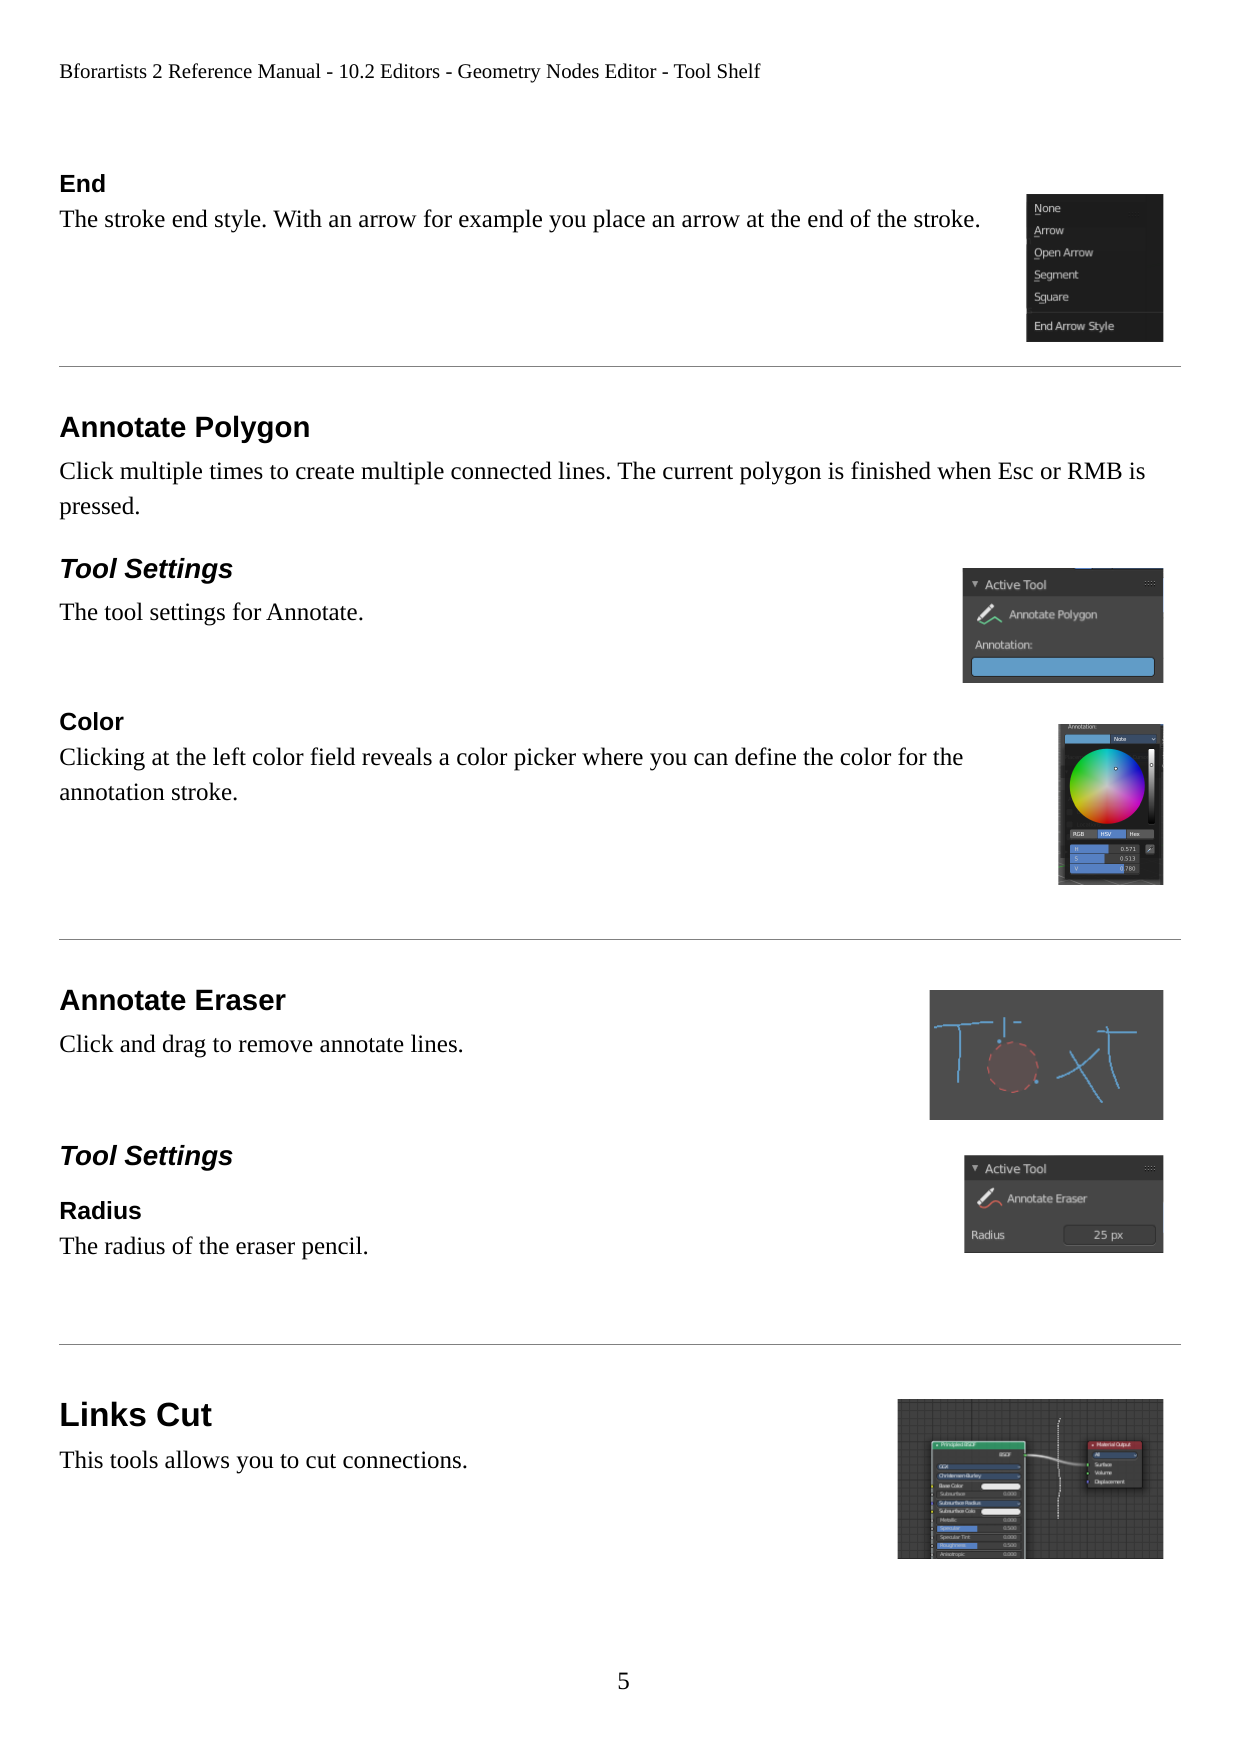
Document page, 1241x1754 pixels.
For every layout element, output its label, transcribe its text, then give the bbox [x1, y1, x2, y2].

subtitle Annotate Polygon [59, 410, 1181, 444]
subtitle Color [59, 707, 1181, 736]
subtitle Tool Settings [59, 552, 1181, 584]
picture [897, 1399, 1164, 1559]
text Click multiple times to create multiple connected lines. The current polygon is finished when Esc or RMB is pressed. [59, 456, 1181, 520]
text The tool settings for Annotate. [59, 597, 962, 626]
text Clicking at the left color field reveals a color picker where you can define the color for the annotation stroke. [59, 742, 1058, 806]
text The stroke end style. With an arrow for example you place an arrow at the end of the stroke. [59, 204, 1026, 233]
picture [929, 990, 1164, 1120]
picture [1058, 724, 1164, 885]
subtitle Links Cut [59, 1394, 1181, 1433]
subtitle Annotate Eraser [59, 983, 1181, 1016]
text This tools allows you to cut connections. [59, 1446, 897, 1474]
picture [964, 1155, 1164, 1253]
subtitle Tool Settings [59, 1139, 1181, 1171]
text Click and drag to remove annotate lines. [59, 1029, 929, 1058]
text The radius of the eraser pencil. [59, 1231, 1181, 1260]
subtitle Radius [59, 1196, 964, 1225]
subtitle End [59, 169, 1181, 198]
subtitle [1164, 1196, 1181, 1225]
picture [1026, 194, 1164, 342]
picture [962, 568, 1164, 683]
